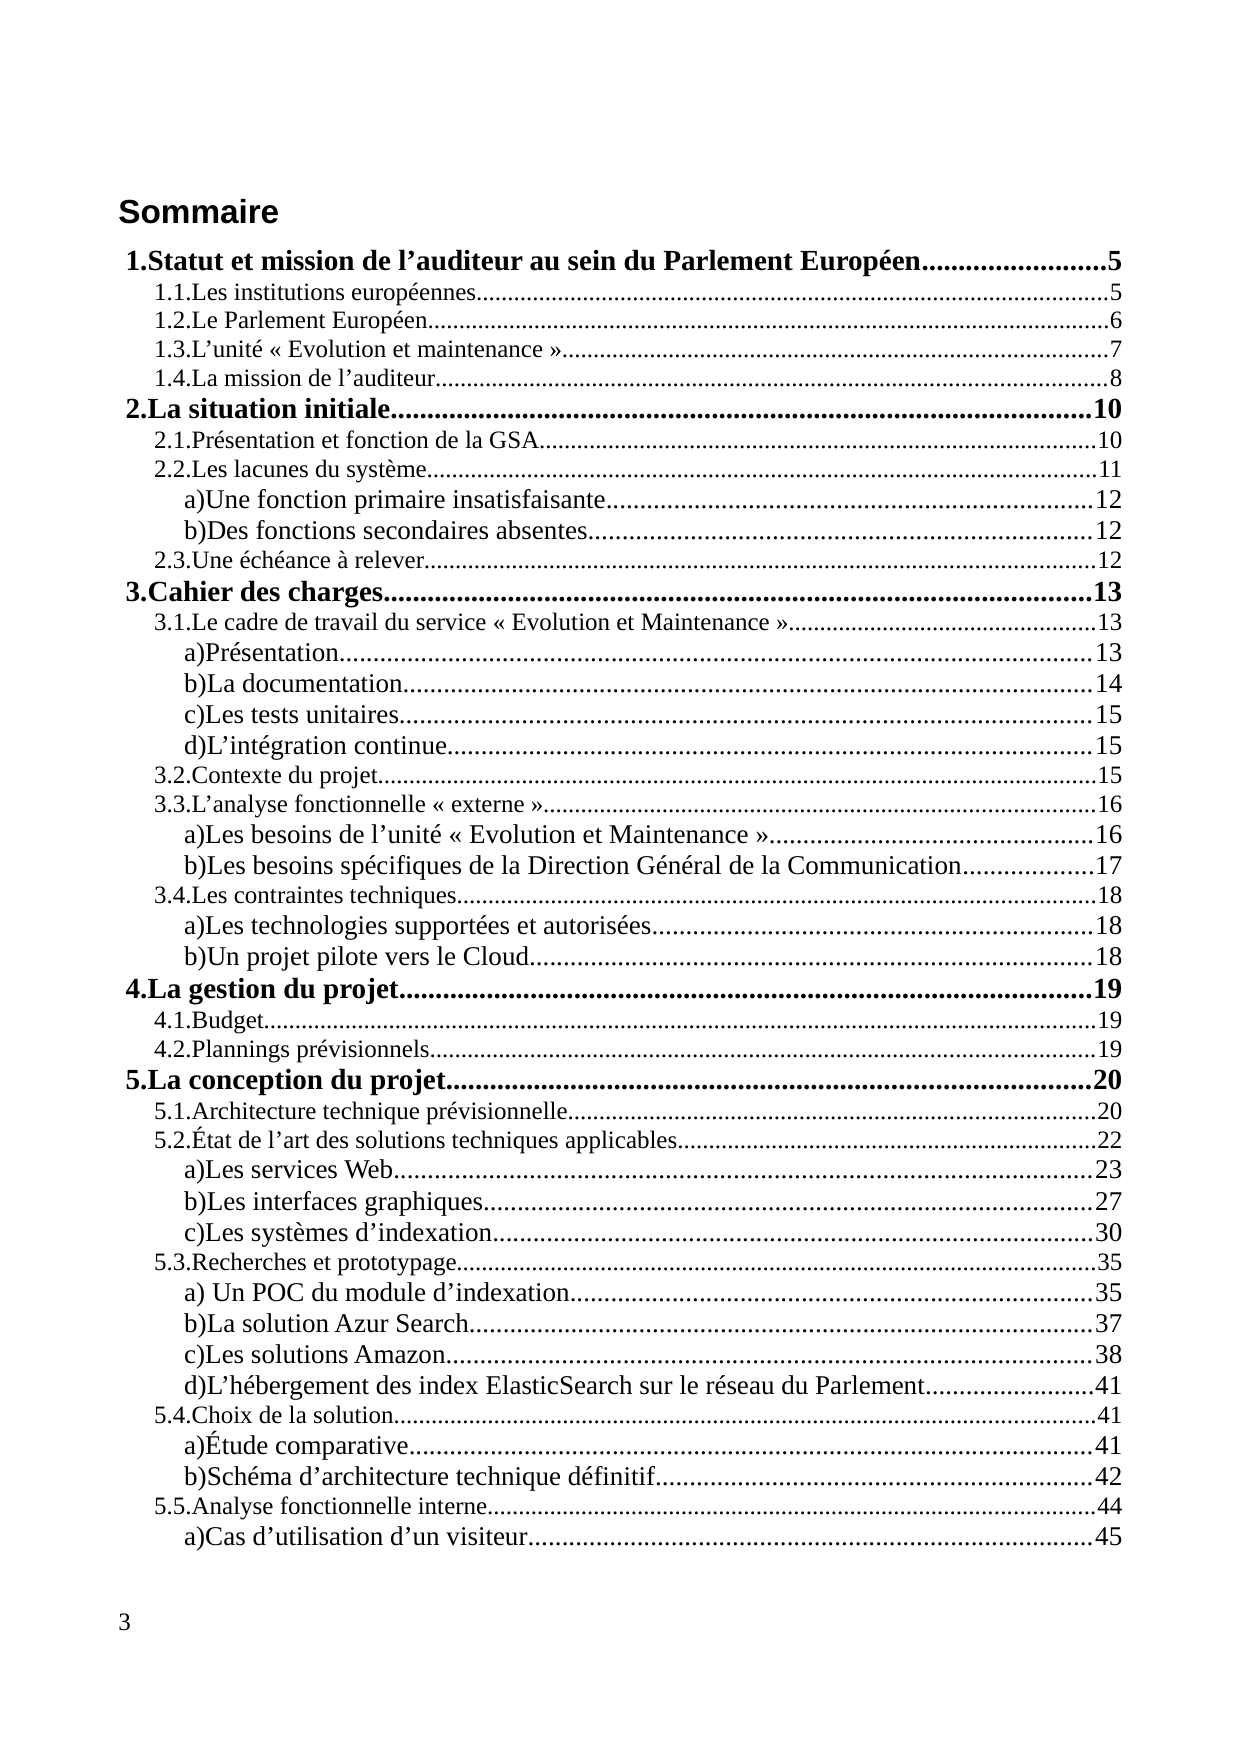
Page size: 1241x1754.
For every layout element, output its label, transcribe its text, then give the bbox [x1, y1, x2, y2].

text 4.La gestion du projet 19 [118, 971, 1122, 1005]
text 5.3.Recherches et prototypage 35 [148, 1247, 1122, 1276]
text a) Un POC du module d’indexation 35 [177, 1276, 1122, 1307]
text 3.3.L’analyse fonctionnelle « externe » 16 [148, 789, 1122, 818]
text c)Les tests unitaires 15 [177, 698, 1122, 729]
text 1.2.Le Parlement Européen 6 [148, 305, 1122, 334]
text b)Un projet pilote vers le Cloud 18 [177, 940, 1122, 971]
text b)Schéma d’architecture technique définitif 42 [177, 1460, 1122, 1491]
text a)Cas d’utilisation d’un visiteur 45 [177, 1520, 1122, 1551]
text 5.La conception du projet 20 [118, 1062, 1122, 1096]
text 1.1.Les institutions européennes 5 [148, 277, 1122, 305]
text a)Les besoins de l’unité « Evolution et Maintenance » 16 [177, 818, 1122, 849]
text 3.4.Les contraintes techniques 18 [148, 880, 1122, 909]
text 1.4.La mission de l’auditeur 8 [148, 363, 1122, 392]
text 4.1.Budget 19 [148, 1005, 1122, 1034]
text a)Une fonction primaire insatisfaisante 12 [177, 483, 1122, 514]
text b)La solution Azur Search 37 [177, 1307, 1122, 1338]
text 1.3.L’unité « Evolution et maintenance » 7 [148, 334, 1122, 363]
text c)Les solutions Amazon 38 [177, 1338, 1122, 1369]
text 2.2.Les lacunes du système 11 [148, 454, 1122, 483]
text b)La documentation 14 [177, 667, 1122, 698]
text 3.1.Le cadre de travail du service « Evolution et Maintenance » 13 [148, 607, 1122, 636]
text b)Les interfaces graphiques 27 [177, 1185, 1122, 1216]
text a)Les technologies supportées et autorisées 18 [177, 909, 1122, 940]
text c)Les systèmes d’indexation 30 [177, 1216, 1122, 1247]
text 5.4.Choix de la solution 41 [148, 1400, 1122, 1429]
text 5.1.Architecture technique prévisionnelle 20 [148, 1096, 1122, 1125]
text d)L’intégration continue 15 [177, 729, 1122, 761]
text b)Les besoins spécifiques de la Direction Général de la Communication 17 [177, 849, 1122, 880]
text 5.5.Analyse fonctionnelle interne 44 [148, 1491, 1122, 1520]
text b)Des fonctions secondaires absentes 12 [177, 514, 1122, 545]
text 3.Cahier des charges 13 [118, 574, 1122, 607]
text 2.1.Présentation et fonction de la GSA 10 [148, 425, 1122, 454]
text d)L’hébergement des index ElasticSearch sur le réseau du Parlement 41 [177, 1369, 1122, 1400]
text a)Les services Web 23 [177, 1153, 1122, 1185]
text a)Présentation 13 [177, 636, 1122, 667]
subtitle Sommaire [118, 192, 1122, 231]
text 3.2.Contexte du projet 15 [148, 761, 1122, 789]
text 2.3.Une échéance à relever 12 [148, 545, 1122, 574]
text 5.2.État de l’art des solutions techniques applicables 22 [148, 1125, 1122, 1153]
text 4.2.Plannings prévisionnels 19 [148, 1034, 1122, 1062]
text 1.Statut et mission de l’auditeur au sein du Parlement Européen 5 [118, 243, 1122, 277]
text a)Étude comparative 41 [177, 1429, 1122, 1460]
text 2.La situation initiale 10 [118, 392, 1122, 425]
